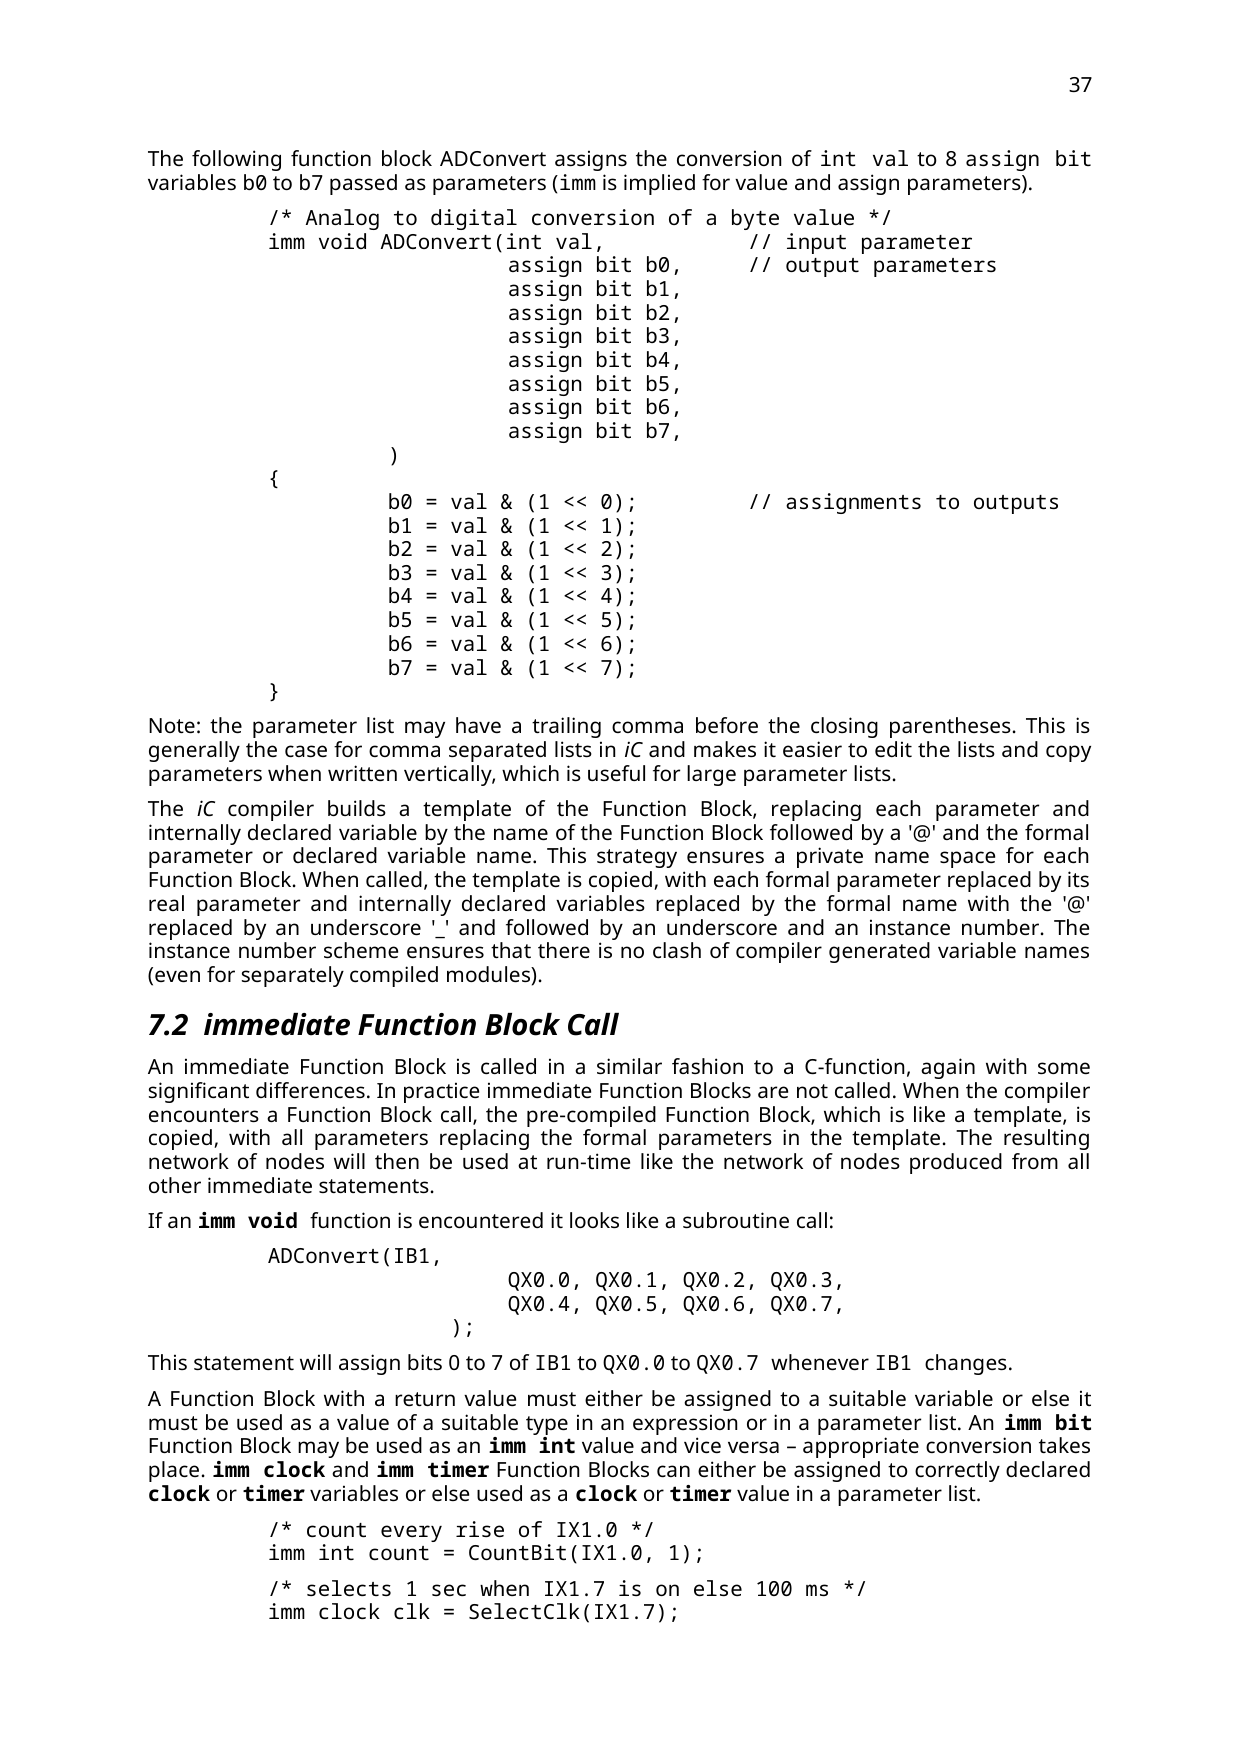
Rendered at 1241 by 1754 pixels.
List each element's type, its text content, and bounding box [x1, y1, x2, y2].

text The iC compiler builds a template of the Function Block, replacing each parameter and internally declared variable by the name of the Function Block followed by a '@' and the formal parameter or declared variable name. This strategy ensures a private name space for each Function Block. When called, the template is copied, with each formal parameter replaced by its real parameter and internally declared variables replaced by the formal name with the '@' replaced by an underscore '_' and followed by an underscore and an instance number. The instance number scheme ensures that there is no clash of compiler generated variable names (even for separately compiled modules). [148, 798, 1092, 987]
text This statement will assign bits 0 to 7 of IB1 to QX0.0 to QX0.7 whenever IB1 changes. [148, 1351, 1092, 1375]
text A Function Block with a return value must either be assigned to a suitable variable or else it must be used as a value of a suitable type in an expression or in a parameter list. An imm bit Function Block may be used as an imm int value and vice versa – appropriate conversion takes place. imm clock and imm timer Function Blocks can either be assigned to correctly declared clock or timer variables or else used as a clock or timer value in a parameter list. [148, 1387, 1092, 1506]
text An immediate Function Block is called in a similar fashion to a C-function, again with some significant differences. In practice immediate Function Blocks are not called. When the compiler encounters a Function Block call, the pre-compiled Function Block, which is like a template, is copied, with all parameters replacing the formal parameters in the template. The resulting network of nodes will then be used at run-time like the network of nodes produced from all other immediate statements. [148, 1056, 1092, 1198]
text If an imm void function is encountered it looks like a subroutine call: [148, 1209, 1092, 1233]
subtitle immediate Function Block Call [148, 1005, 1092, 1044]
text ADConvert(IB1, QX0.0, QX0.1, QX0.2, QX0.3, QX0.4, QX0.5, QX0.6, QX0.7, ); [268, 1245, 1092, 1339]
text The following function block ADConvert assigns the conversion of int val to 8 assign bit variables b0 to b7 passed as parameters (imm is implied for value and assign parameters). [148, 148, 1092, 195]
text /* selects 1 sec when IX1.7 is on else 100 ms */ imm clock clk = SelectClk(IX1.7); [268, 1577, 1092, 1624]
text /* count every rise of IX1.0 */ imm int count = CountBit(IX1.0, 1); [268, 1518, 1092, 1566]
text Note: the parameter list may have a trailing comma before the closing parentheses. This is generally the case for comma separated lists in iC and makes it easier to edit the lists and copy parameters when written vertically, which is useful for large parameter lists. [148, 715, 1092, 786]
text /* Analog to digital conversion of a byte value */ imm void ADConvert(int val, // input parameter assign bit b0, // output parameters assign bit b1, assign bit b2, assign bit b3, assign bit b4, assign bit b5, assign bit b6, assign bit b7, ) { b0 = val & (1 << 0); // assignments to outputs b1 = val & (1 << 1); b2 = val & (1 << 2); b3 = val & (1 << 3); b4 = val & (1 << 4); b5 = val & (1 << 5); b6 = val & (1 << 6); b7 = val & (1 << 7); } [268, 207, 1092, 703]
